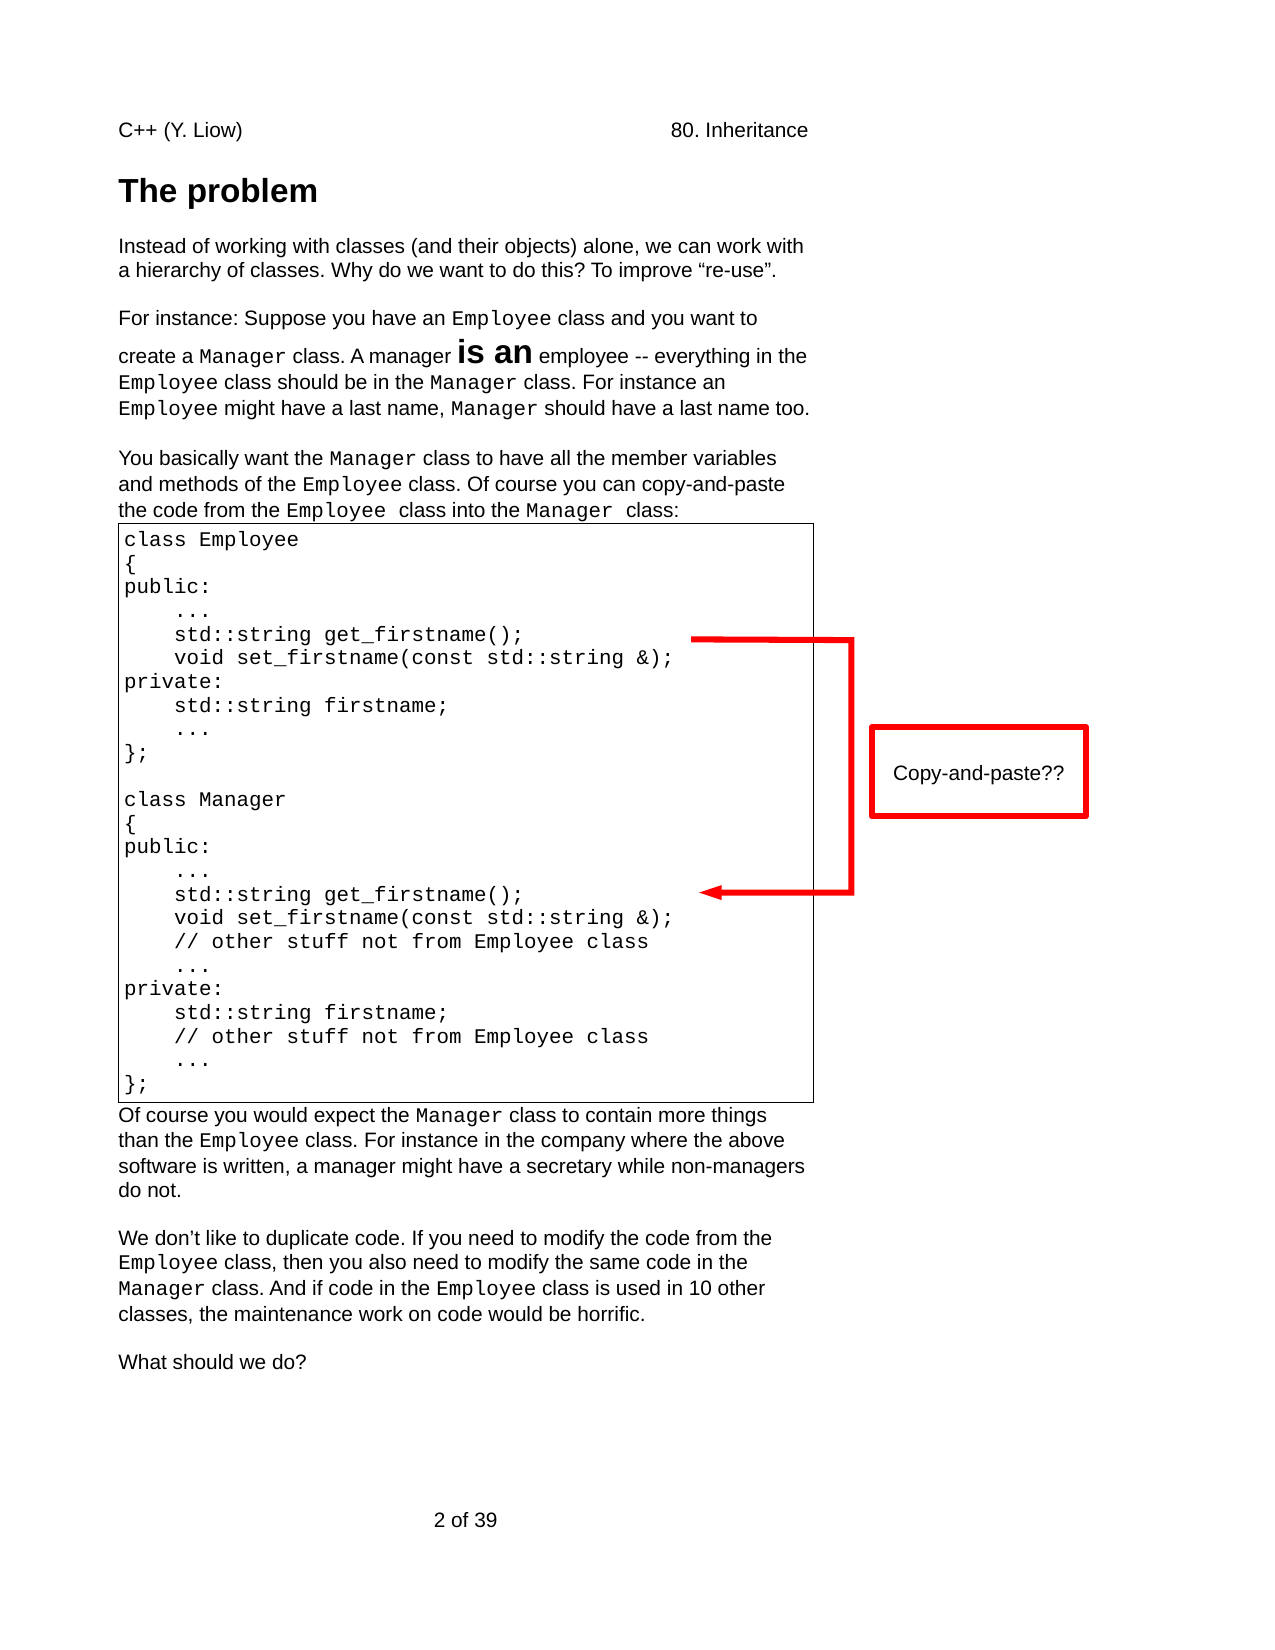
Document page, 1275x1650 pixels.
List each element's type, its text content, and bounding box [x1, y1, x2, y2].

text You basically want the Manager class to have all the member variables and methods of the Employee class. Of course you can copy-and-paste the code from the Employee class into the Manager class: [118, 446, 813, 523]
text For instance: Suppose you have an Employee class and you want to create a Manager class. A manager is an employee -- everything in the Employee class should be in the Manager class. For instance an Employee might have a last name, Manager should have a last name too. [118, 306, 813, 422]
text We don’t like to duplicate code. If you need to modify the code from the Employee class, then you also need to modify the same code in the Manager class. And if code in the Employee class is used in 10 other classes, the maintenance work on code would be horrific. [118, 1226, 813, 1326]
text Instead of working with classes (and their objects) alone, we can work with a hierarchy of classes. Why do we want to do this? To improve “re-use”. [118, 234, 813, 282]
text The problem [118, 172, 813, 210]
table_header class Employee { public: ... std::string get_firstname(); void set_firstname(const std::string &); private: std::string firstname; ... }; class Manager { public: ... std::string get_firstname(); void set_firstname(const std::string &); // other stuff not from Employee class ... private: std::string firstname; // other stuff not from Employee class ... }; [119, 524, 813, 1102]
text What should we do? [118, 1349, 813, 1373]
text Of course you would expect the Manager class to contain more things than the Employee class. For instance in the company where the above software is written, a manager might have a secretary while non-managers do not. [118, 1103, 813, 1202]
